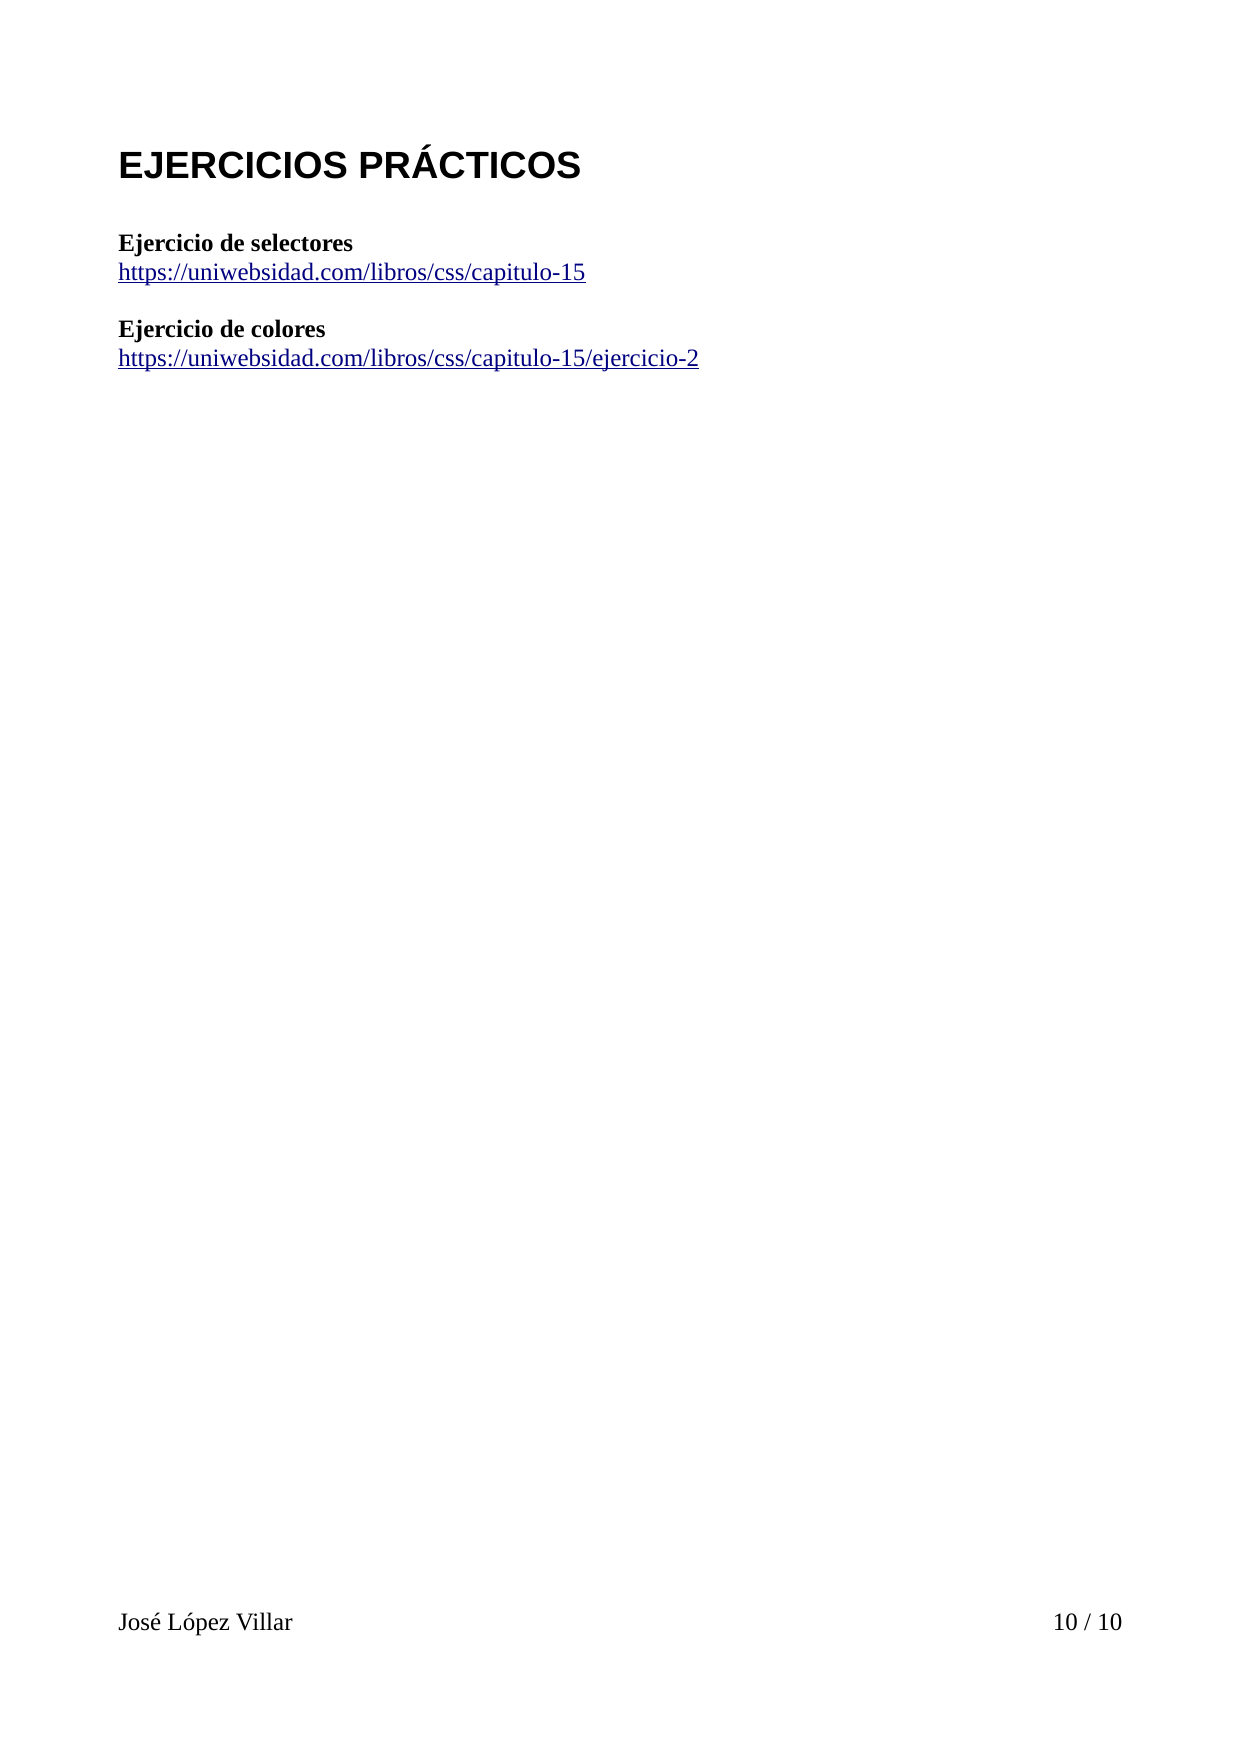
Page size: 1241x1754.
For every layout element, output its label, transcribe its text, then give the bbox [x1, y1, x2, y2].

text Ejercicio de selectores [118, 228, 1122, 257]
text https://uniwebsidad.com/libros/css/capitulo-15/ejercicio-2 [118, 343, 1122, 372]
text https://uniwebsidad.com/libros/css/capitulo-15 [118, 257, 1122, 286]
text Ejercicio de colores [118, 314, 1122, 343]
subtitle EJERCICIOS PRÁCTICOS [118, 143, 1122, 187]
